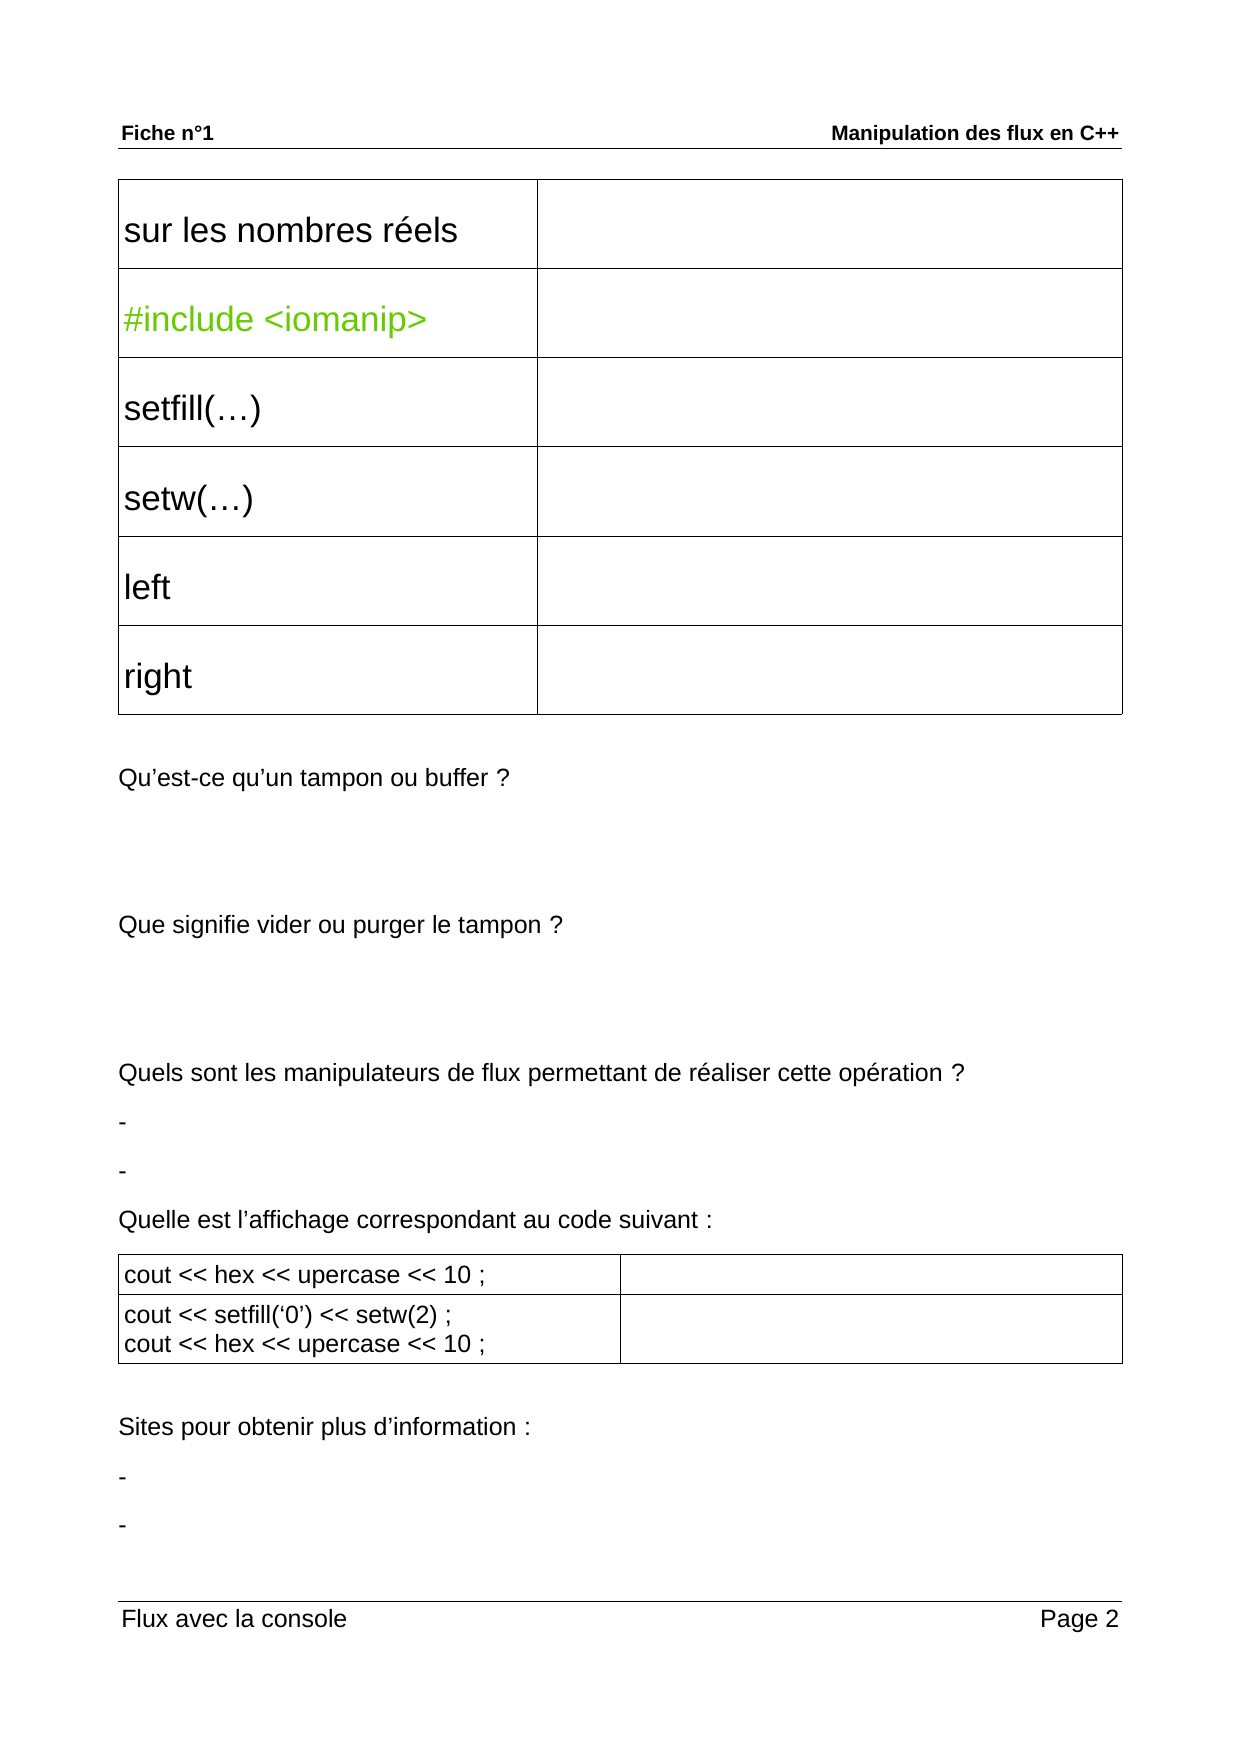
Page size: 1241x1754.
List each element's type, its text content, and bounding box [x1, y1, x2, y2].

table_cell [538, 269, 1122, 357]
text - [118, 1107, 1122, 1135]
table_header cout << hex << upercase << 10 ; [119, 1255, 620, 1294]
text Quels sont les manipulateurs de flux permettant de réaliser cette opération ? [118, 1058, 1122, 1086]
text Que signifie vider ou purger le tampon ? [118, 910, 1122, 939]
table_cell right [119, 626, 537, 714]
table_cell [538, 537, 1122, 625]
text - [118, 1461, 1122, 1490]
table_cell setw(…) [119, 447, 537, 536]
table_cell [538, 626, 1122, 714]
table_cell cout << setfill(‘0’) << setw(2) ; cout << hex << upercase << 10 ; [119, 1295, 620, 1363]
table_cell setfill(…) [119, 358, 537, 446]
table_cell #include <iomanip> [119, 269, 537, 357]
table_cell [538, 180, 1122, 268]
text - [118, 1511, 1122, 1539]
table_cell [538, 447, 1122, 536]
text - [118, 1156, 1122, 1184]
text Quelle est l’affichage correspondant au code suivant : [118, 1205, 1122, 1233]
table_cell sur les nombres réels [119, 180, 537, 268]
table_cell [538, 358, 1122, 446]
text Qu’est-ce qu’un tampon ou buffer ? [118, 763, 1122, 792]
table_cell left [119, 537, 537, 625]
table_header [621, 1255, 1122, 1294]
text Sites pour obtenir plus d’information : [118, 1412, 1122, 1441]
table_cell [621, 1295, 1122, 1363]
